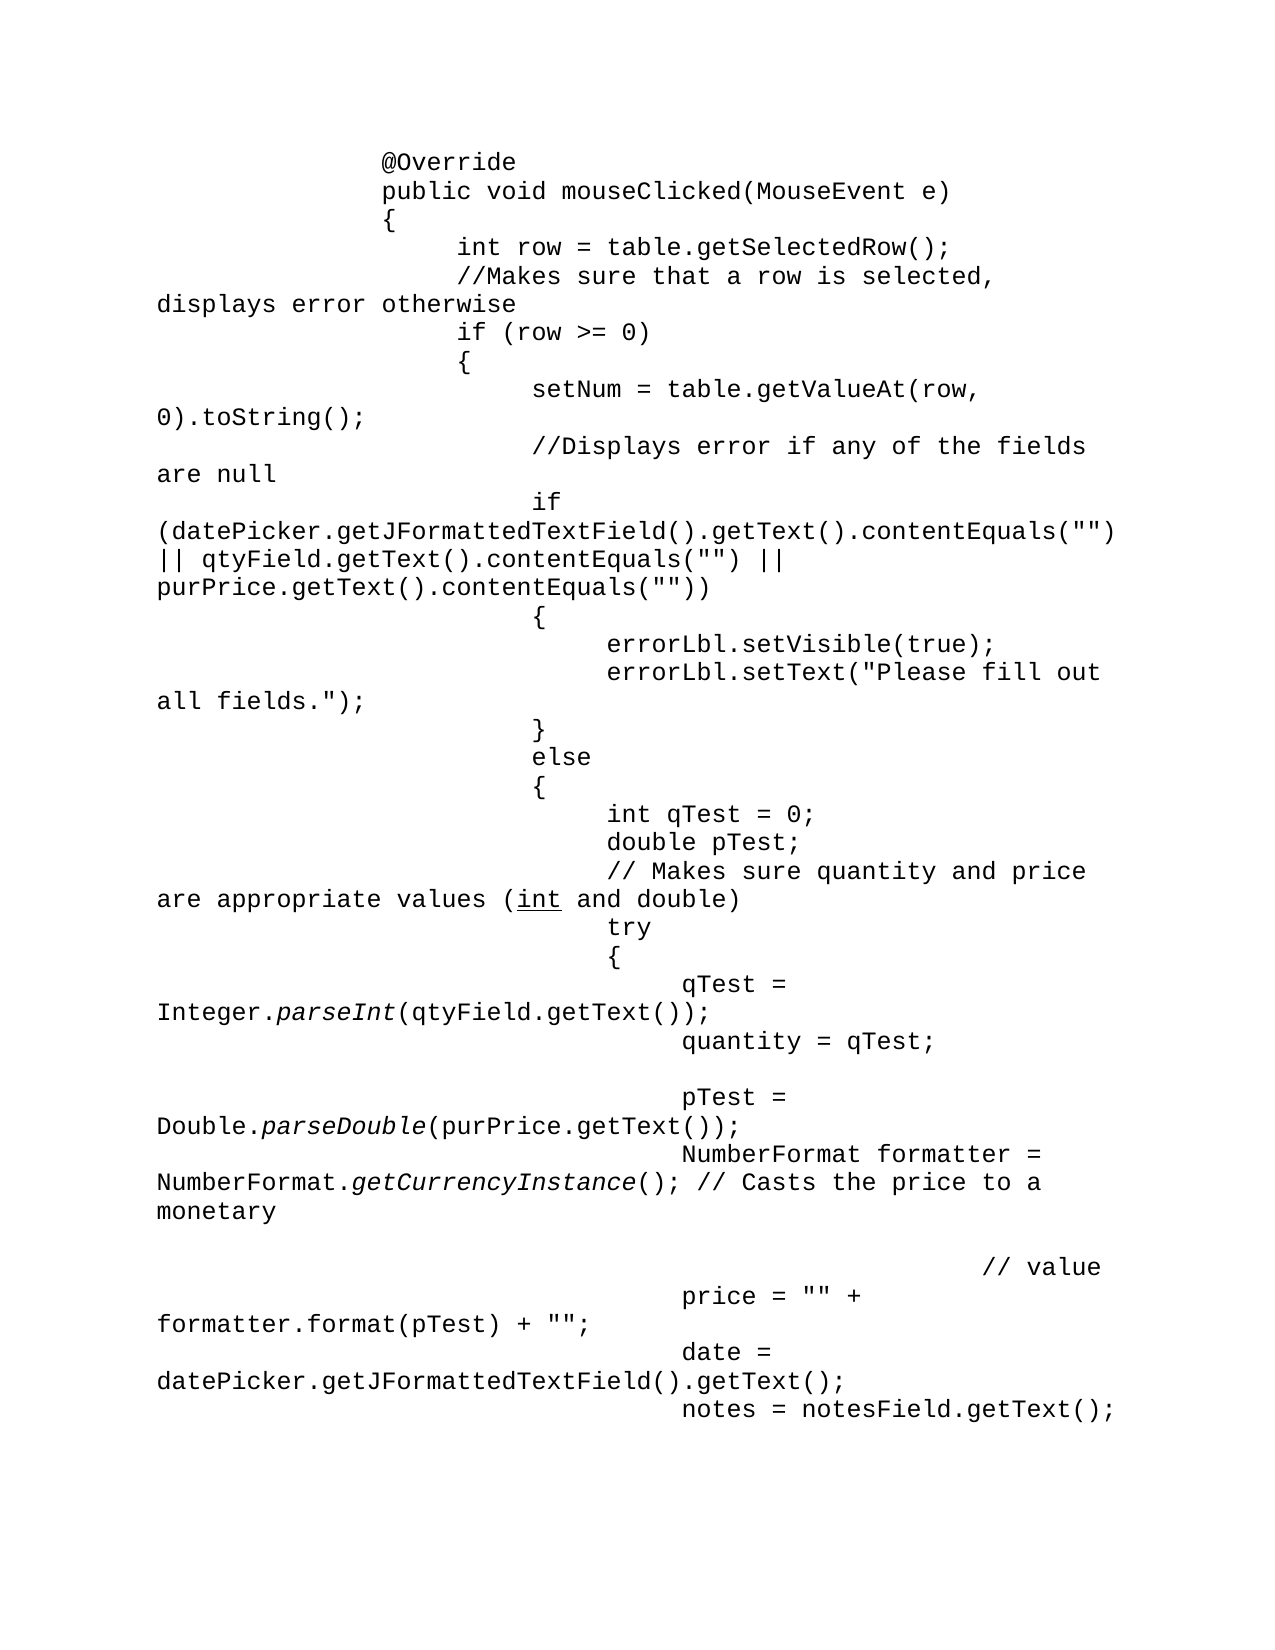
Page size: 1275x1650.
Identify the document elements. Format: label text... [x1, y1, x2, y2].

text //Makes sure that a row is selected, displays error otherwise [156, 263, 1118, 320]
text date = datePicker.getJFormattedTextField().getText(); [156, 1340, 1118, 1397]
text //Displays error if any of the fields are null [156, 433, 1118, 490]
text price = "" + formatter.format(pTest) + ""; [156, 1283, 1118, 1340]
text notes = notesField.getText(); [156, 1397, 1118, 1425]
text setNum = table.getValueAt(row, 0).toString(); [156, 377, 1118, 433]
text quantity = qTest; [156, 1028, 1118, 1057]
text { [156, 773, 1118, 802]
text pTest = Double.parseDouble(purPrice.getText()); [156, 1085, 1118, 1142]
text } [156, 717, 1118, 745]
text { [156, 603, 1118, 632]
text int qTest = 0; [156, 802, 1118, 830]
text NumberFormat formatter = NumberFormat.getCurrencyInstance(); // Casts the price to a monetary [156, 1142, 1118, 1227]
text qTest = Integer.parseInt(qtyField.getText()); [156, 972, 1118, 1028]
text @Override [156, 150, 1118, 178]
text else [156, 745, 1118, 773]
text errorLbl.setText("Please fill out all fields."); [156, 660, 1118, 717]
text { [156, 207, 1118, 235]
text public void mouseClicked(MouseEvent e) [156, 178, 1118, 207]
text errorLbl.setVisible(true); [156, 632, 1118, 660]
text int row = table.getSelectedRow(); [156, 235, 1118, 263]
text // Makes sure quantity and price are appropriate values (int and double) [156, 858, 1118, 915]
text double pTest; [156, 830, 1118, 858]
text { [156, 943, 1118, 972]
text if (datePicker.getJFormattedTextField().getText().contentEquals("") || qtyField.getText().contentEquals("") || purPrice.getText().contentEquals("")) [156, 490, 1118, 603]
text { [156, 348, 1118, 377]
text // value [156, 1227, 1118, 1283]
text if (row >= 0) [156, 320, 1118, 348]
text try [156, 915, 1118, 943]
